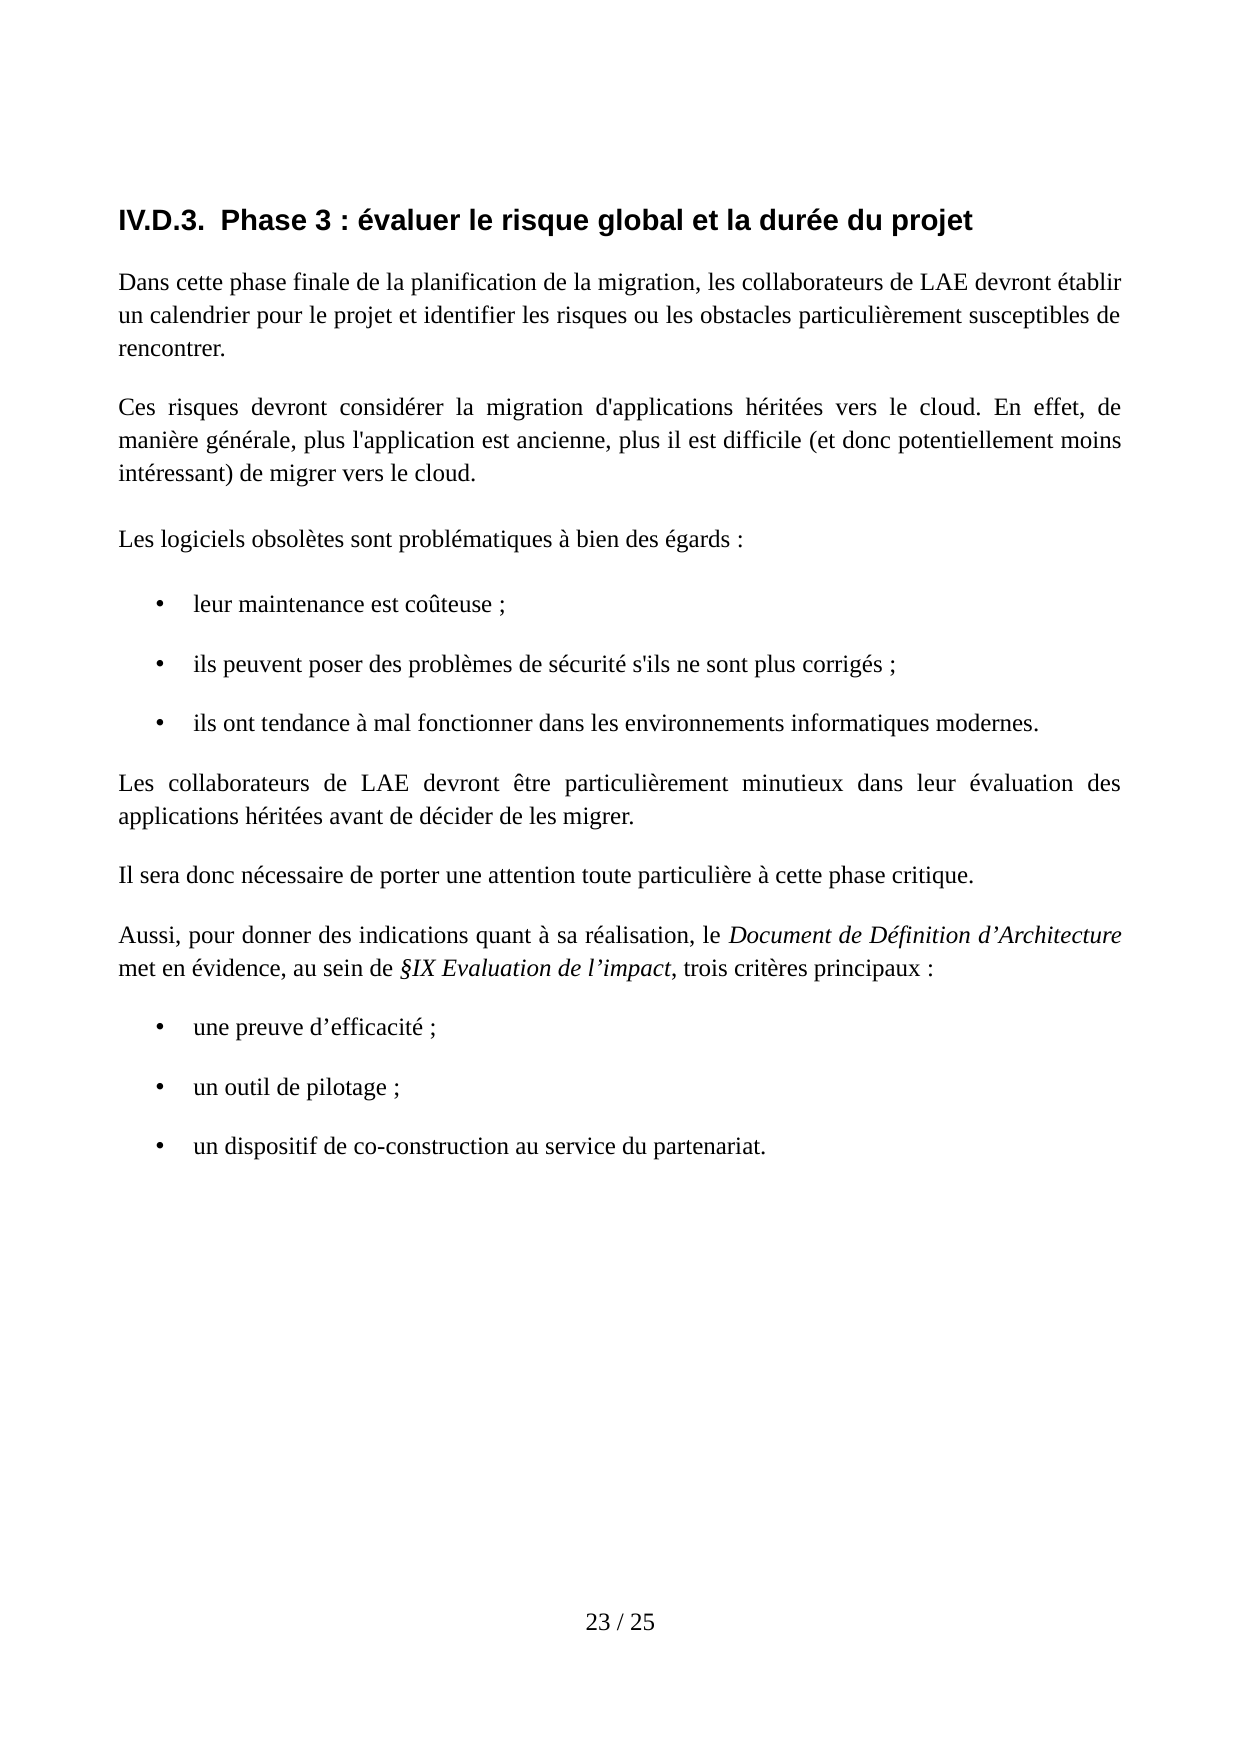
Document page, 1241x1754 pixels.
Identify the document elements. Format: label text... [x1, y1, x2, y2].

list leur maintenance est coûteuse ; [156, 589, 1122, 618]
list une preuve d’efficacité ; [156, 1012, 1122, 1041]
text Les logiciels obsolètes sont problématiques à bien des égards : [118, 524, 1122, 553]
text Dans cette phase finale de la planification de la migration, les collaborateurs de LAE devront établir un calendrier pour le projet et identifier les risques ou les obstacles particulièrement susceptibles de rencontrer. [118, 267, 1122, 362]
list ils ont tendance à mal fonctionner dans les environnements informatiques modernes. [156, 708, 1122, 737]
list un outil de pilotage ; [156, 1072, 1122, 1100]
list un dispositif de co-construction au service du partenariat. [156, 1131, 1122, 1160]
text Les collaborateurs de LAE devront être particulièrement minutieux dans leur évaluation des applications héritées avant de décider de les migrer. [118, 768, 1122, 829]
subtitle Phase 3 : évaluer le risque global et la durée du projet [118, 203, 1122, 237]
text Aussi, pour donner des indications quant à sa réalisation, le Document de Définition d’Architecture met en évidence, au sein de §IX Evaluation de l’impact, trois critères principaux : [118, 920, 1122, 981]
text Ces risques devront considérer la migration d'applications héritées vers le cloud. En effet, de manière générale, plus l'application est ancienne, plus il est difficile (et donc potentiellement moins intéressant) de migrer vers le cloud. [118, 392, 1122, 487]
text Il sera donc nécessaire de porter une attention toute particulière à cette phase critique. [118, 860, 1122, 889]
list ils peuvent poser des problèmes de sécurité s'ils ne sont plus corrigés ; [156, 649, 1122, 677]
